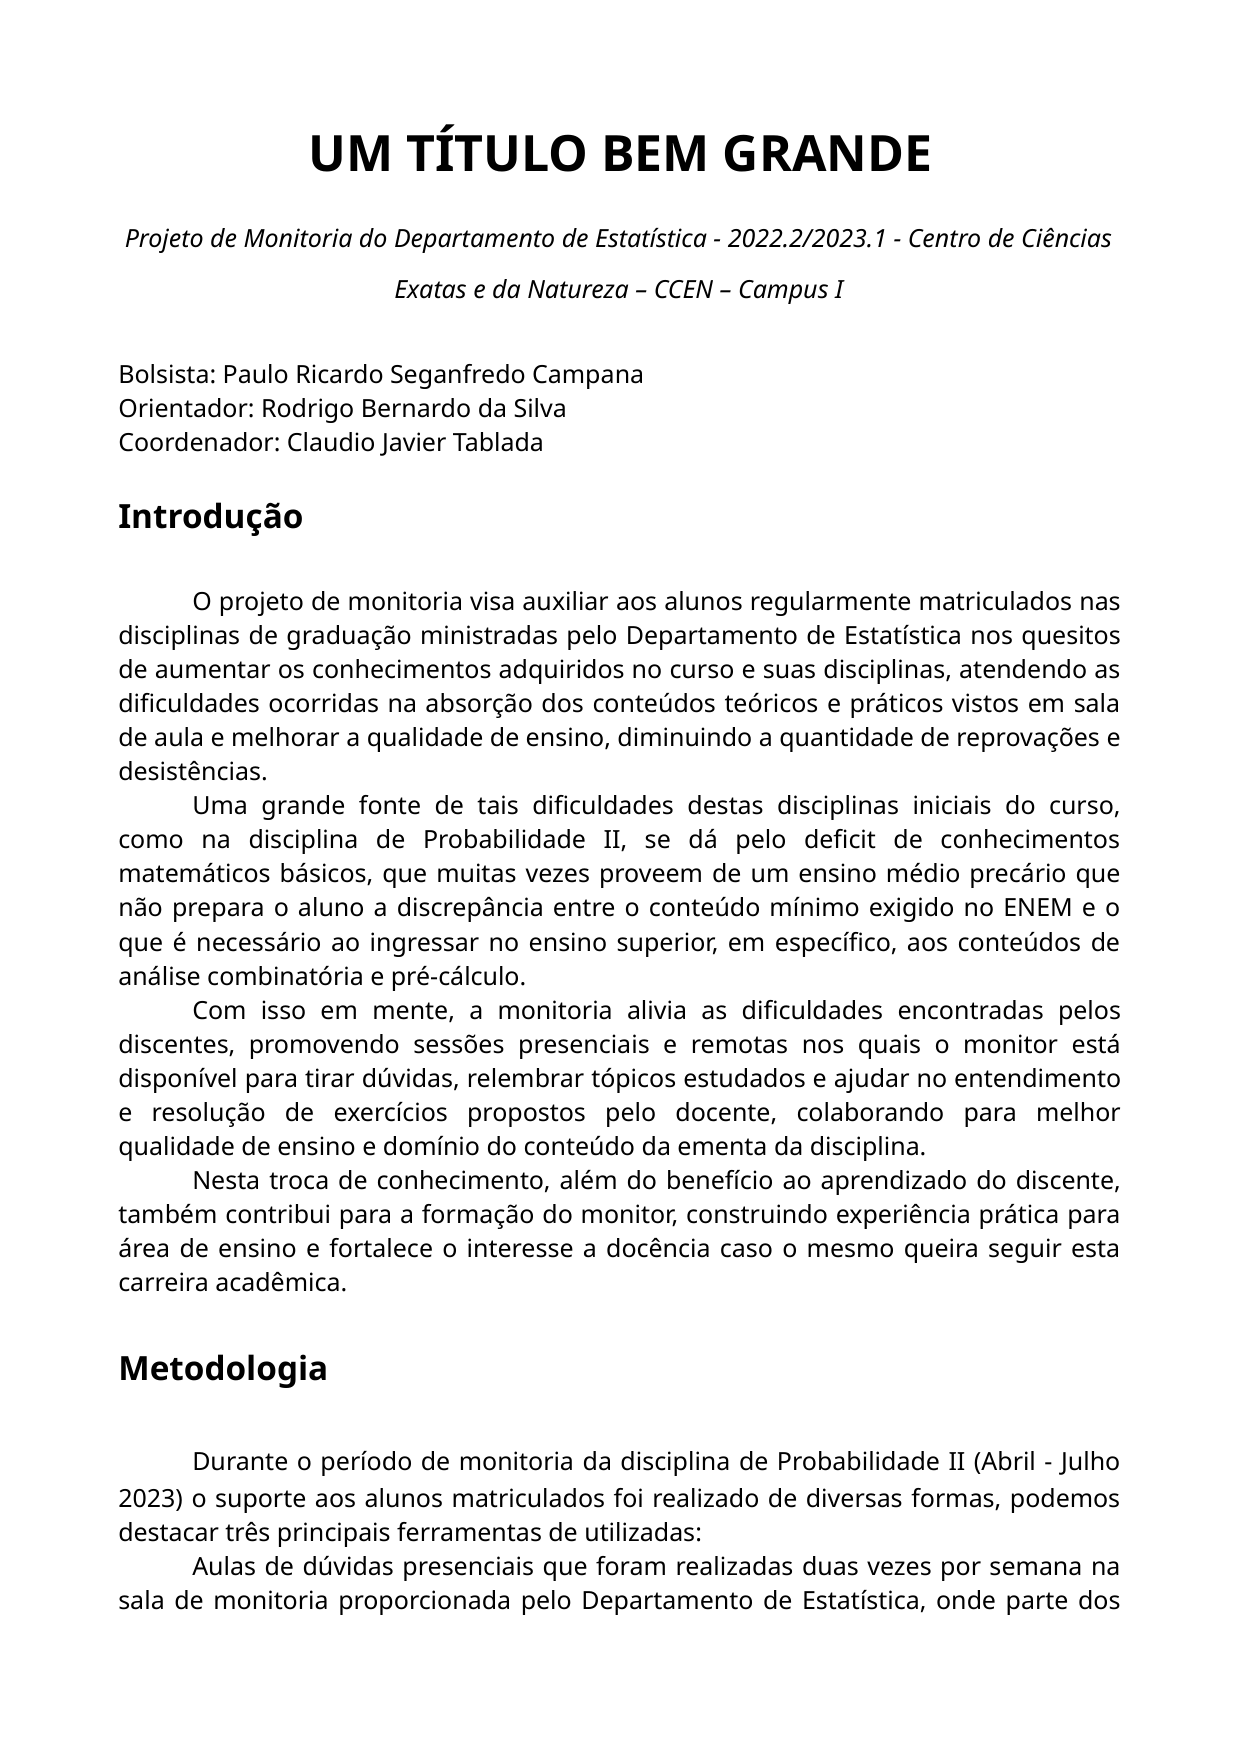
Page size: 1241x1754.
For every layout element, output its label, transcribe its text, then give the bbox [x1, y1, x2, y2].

text Bolsista: Paulo Ricardo Seganfredo Campana [118, 356, 1122, 391]
text Com isso em mente, a monitoria alivia as dificuldades encontradas pelos discentes, promovendo sessões presenciais e remotas nos quais o monitor está disponível para tirar dúvidas, relembrar tópicos estudados e ajudar no entendimento e resolução de exercícios propostos pelo docente, colaborando para melhor qualidade de ensino e domínio do conteúdo da ementa da disciplina. [118, 992, 1122, 1163]
text Aulas de dúvidas presenciais que foram realizadas duas vezes por semana na sala de monitoria proporcionada pelo Departamento de Estatística, onde parte dos [118, 1549, 1122, 1617]
text UM TÍTULO BEM GRANDE [118, 118, 1122, 186]
text Metodologia [118, 1344, 1122, 1390]
text Durante o período de monitoria da disciplina de Probabilidade II (Abril - Julho 2023) o suporte aos alunos matriculados foi realizado de diversas formas, podemos destacar três principais ferramentas de utilizadas: [118, 1435, 1122, 1549]
text Uma grande fonte de tais dificuldades destas disciplinas iniciais do curso, como na disciplina de Probabilidade II, se dá pelo deficit de conhecimentos matemáticos básicos, que muitas vezes proveem de um ensino médio precário que não prepara o aluno a discrepância entre o conteúdo mínimo exigido no ENEM e o que é necessário ao ingressar no ensino superior, em específico, aos conteúdos de análise combinatória e pré-cálculo. [118, 788, 1122, 992]
text Projeto de Monitoria do Departamento de Estatística - 2022.2/2023.1 - Centro de Ciências Exatas e da Natureza – CCEN – Campus I [118, 220, 1122, 305]
text O projeto de monitoria visa auxiliar aos alunos regularmente matriculados nas disciplinas de graduação ministradas pelo Departamento de Estatística nos quesitos de aumentar os conhecimentos adquiridos no curso e suas disciplinas, atendendo as dificuldades ocorridas na absorção dos conteúdos teóricos e práticos vistos em sala de aula e melhorar a qualidade de ensino, diminuindo a quantidade de reprovações e desistências. [118, 583, 1122, 788]
text Introdução [118, 493, 1122, 538]
text Nesta troca de conhecimento, além do benefício ao aprendizado do discente, também contribui para a formação do monitor, construindo experiência prática para área de ensino e fortalece o interesse a docência caso o mesmo queira seguir esta carreira acadêmica. [118, 1163, 1122, 1299]
text Coordenador: Claudio Javier Tablada [118, 424, 1122, 459]
text Orientador: Rodrigo Bernardo da Silva [118, 391, 1122, 424]
